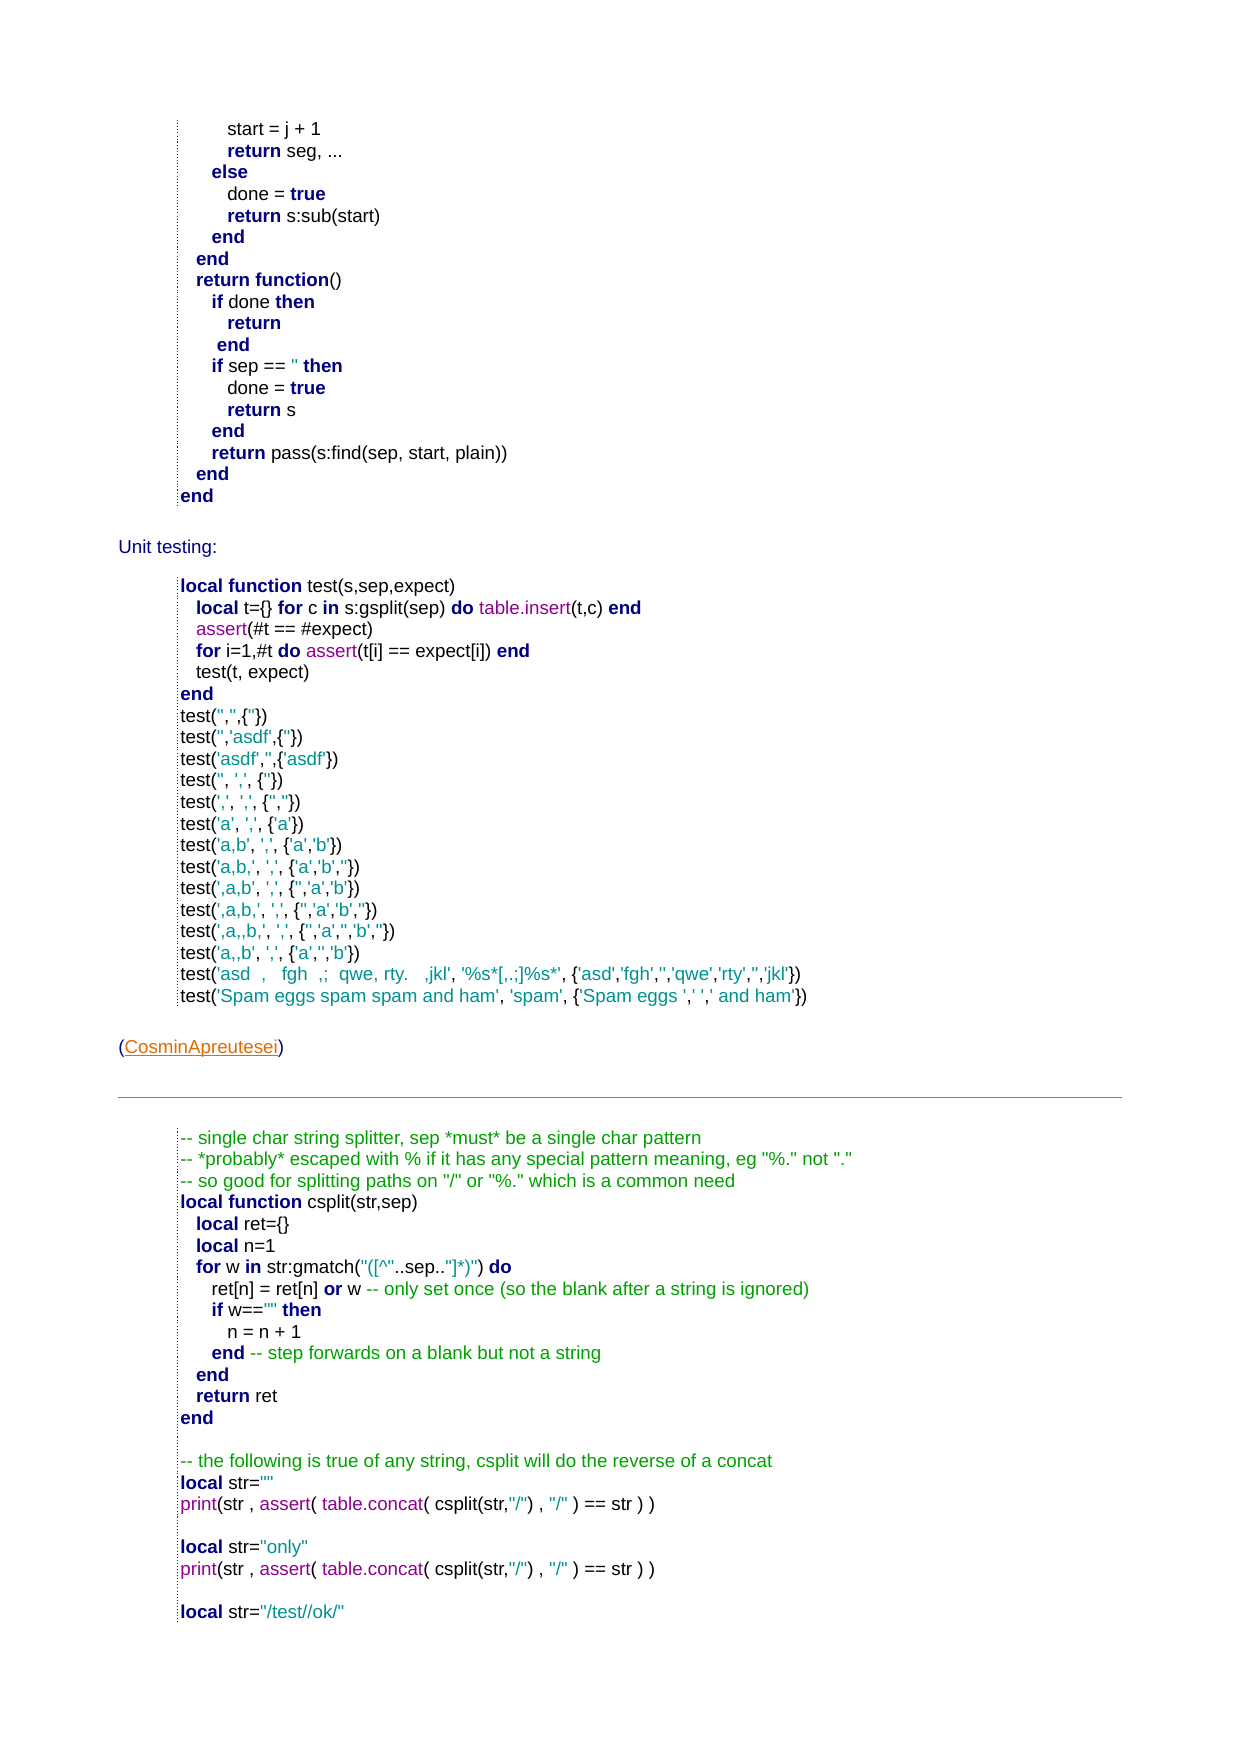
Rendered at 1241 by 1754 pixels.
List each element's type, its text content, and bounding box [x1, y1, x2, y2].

text done = true [177, 183, 1122, 204]
text return seg, ... [177, 140, 1122, 161]
text test('a,b', ',', {'a','b'}) [177, 834, 1122, 855]
text local str="" [177, 1472, 1122, 1493]
text else [177, 161, 1122, 183]
text end -- step forwards on a blank but not a string [177, 1342, 1122, 1364]
text -- so good for splitting paths on "/" or "%." which is a common need [177, 1170, 1122, 1191]
text done = true [177, 377, 1122, 398]
text return ret [177, 1385, 1122, 1407]
text print(str , assert( table.concat( csplit(str,"/") , "/" ) == str ) ) [177, 1558, 1122, 1579]
text test('Spam eggs spam spam and ham', 'spam', {'Spam eggs ',' ',' and ham'}) [177, 985, 1122, 1006]
text test(',a,b', ',', {'','a','b'}) [177, 877, 1122, 898]
text local t={} for c in s:gsplit(sep) do table.insert(t,c) end [177, 597, 1122, 618]
text test(t, expect) [177, 661, 1122, 683]
text end [177, 1407, 1122, 1428]
text end [177, 334, 1122, 355]
text if sep == '' then [177, 355, 1122, 377]
text end [177, 463, 1122, 485]
text return s [177, 398, 1122, 420]
text if done then [177, 291, 1122, 312]
text local ret={} [177, 1213, 1122, 1234]
text return pass(s:find(sep, start, plain)) [177, 442, 1122, 463]
text test('','',{''}) [177, 704, 1122, 726]
text return function() [177, 269, 1122, 291]
text ret[n] = ret[n] or w -- only set once (so the blank after a string is ignored) [177, 1277, 1122, 1299]
text return [177, 312, 1122, 334]
text local str="only" [177, 1536, 1122, 1558]
text -- *probably* escaped with % if it has any special pattern meaning, eg "%." not "." [177, 1148, 1122, 1170]
text test('asdf','',{'asdf'}) [177, 748, 1122, 769]
text -- the following is true of any string, csplit will do the reverse of a concat [177, 1450, 1122, 1472]
text local function test(s,sep,expect) [177, 575, 1122, 597]
text n = n + 1 [177, 1321, 1122, 1342]
text for i=1,#t do assert(t[i] == expect[i]) end [177, 640, 1122, 661]
text test('a,b,', ',', {'a','b',''}) [177, 855, 1122, 877]
text end [177, 1364, 1122, 1385]
text return s:sub(start) [177, 204, 1122, 226]
text test('a', ',', {'a'}) [177, 812, 1122, 834]
text (CosminApreutesei) [118, 1036, 1122, 1057]
text local str="/test//ok/" [177, 1601, 1122, 1622]
text end [177, 226, 1122, 247]
text local function csplit(str,sep) [177, 1191, 1122, 1213]
text test(',', ',', {'',''}) [177, 791, 1122, 812]
text if w=="" then [177, 1299, 1122, 1321]
text test('a,,b', ',', {'a','','b'}) [177, 942, 1122, 963]
text end [177, 485, 1122, 506]
text test('','asdf',{''}) [177, 726, 1122, 748]
text print(str , assert( table.concat( csplit(str,"/") , "/" ) == str ) ) [177, 1493, 1122, 1515]
text test('asd , fgh ,; qwe, rty. ,jkl', '%s*[,.;]%s*', {'asd','fgh','','qwe','rty','','jkl'}) [177, 963, 1122, 985]
text Unit testing: [118, 536, 1122, 557]
text test(',a,,b,', ',', {'','a','','b',''}) [177, 920, 1122, 942]
text local n=1 [177, 1234, 1122, 1256]
text end [177, 247, 1122, 269]
text for w in str:gmatch("([^"..sep.."]*)") do [177, 1256, 1122, 1277]
text start = j + 1 [177, 118, 1122, 140]
text end [177, 683, 1122, 704]
text assert(#t == #expect) [177, 618, 1122, 640]
text test(',a,b,', ',', {'','a','b',''}) [177, 898, 1122, 920]
text test('', ',', {''}) [177, 769, 1122, 791]
text -- single char string splitter, sep *must* be a single char pattern [177, 1127, 1122, 1148]
text end [177, 420, 1122, 442]
